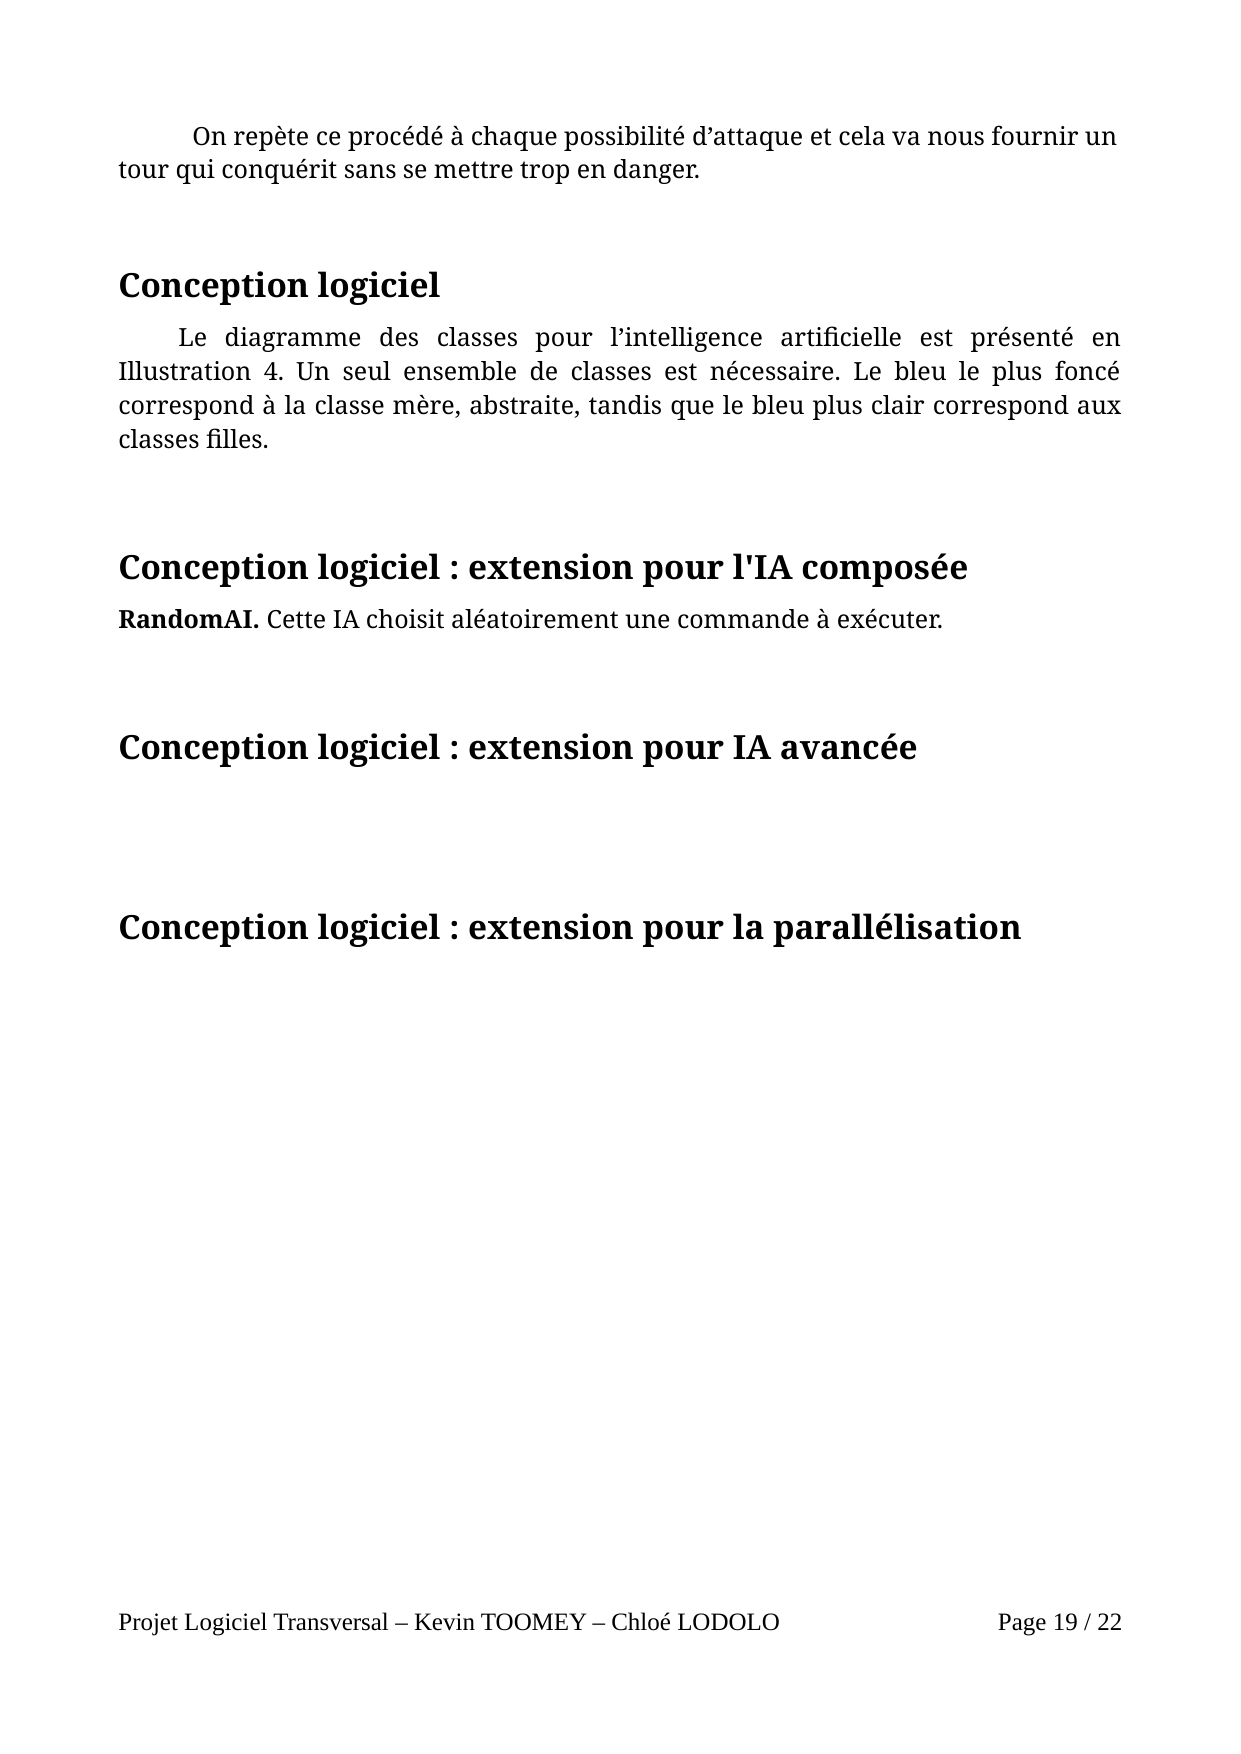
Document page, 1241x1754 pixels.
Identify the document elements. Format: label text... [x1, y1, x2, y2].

subtitle Conception logiciel : extension pour IA avancée [118, 724, 1122, 769]
text On repète ce procédé à chaque possibilité d’attaque et cela va nous fournir un tour qui conquérit sans se mettre trop en danger. [118, 118, 1122, 186]
text Le diagramme des classes pour l’intelligence artificielle est présenté en Illustration 4. Un seul ensemble de classes est nécessaire. Le bleu le plus foncé correspond à la classe mère, abstraite, tandis que le bleu plus clair correspond aux classes filles. [118, 319, 1122, 456]
subtitle Conception logiciel : extension pour la parallélisation [118, 903, 1122, 949]
subtitle Conception logiciel [118, 262, 1122, 307]
text RandomAI. Cette IA choisit aléatoirement une commande à exécuter. [118, 602, 1122, 636]
subtitle Conception logiciel : extension pour l'IA composée [118, 544, 1122, 589]
